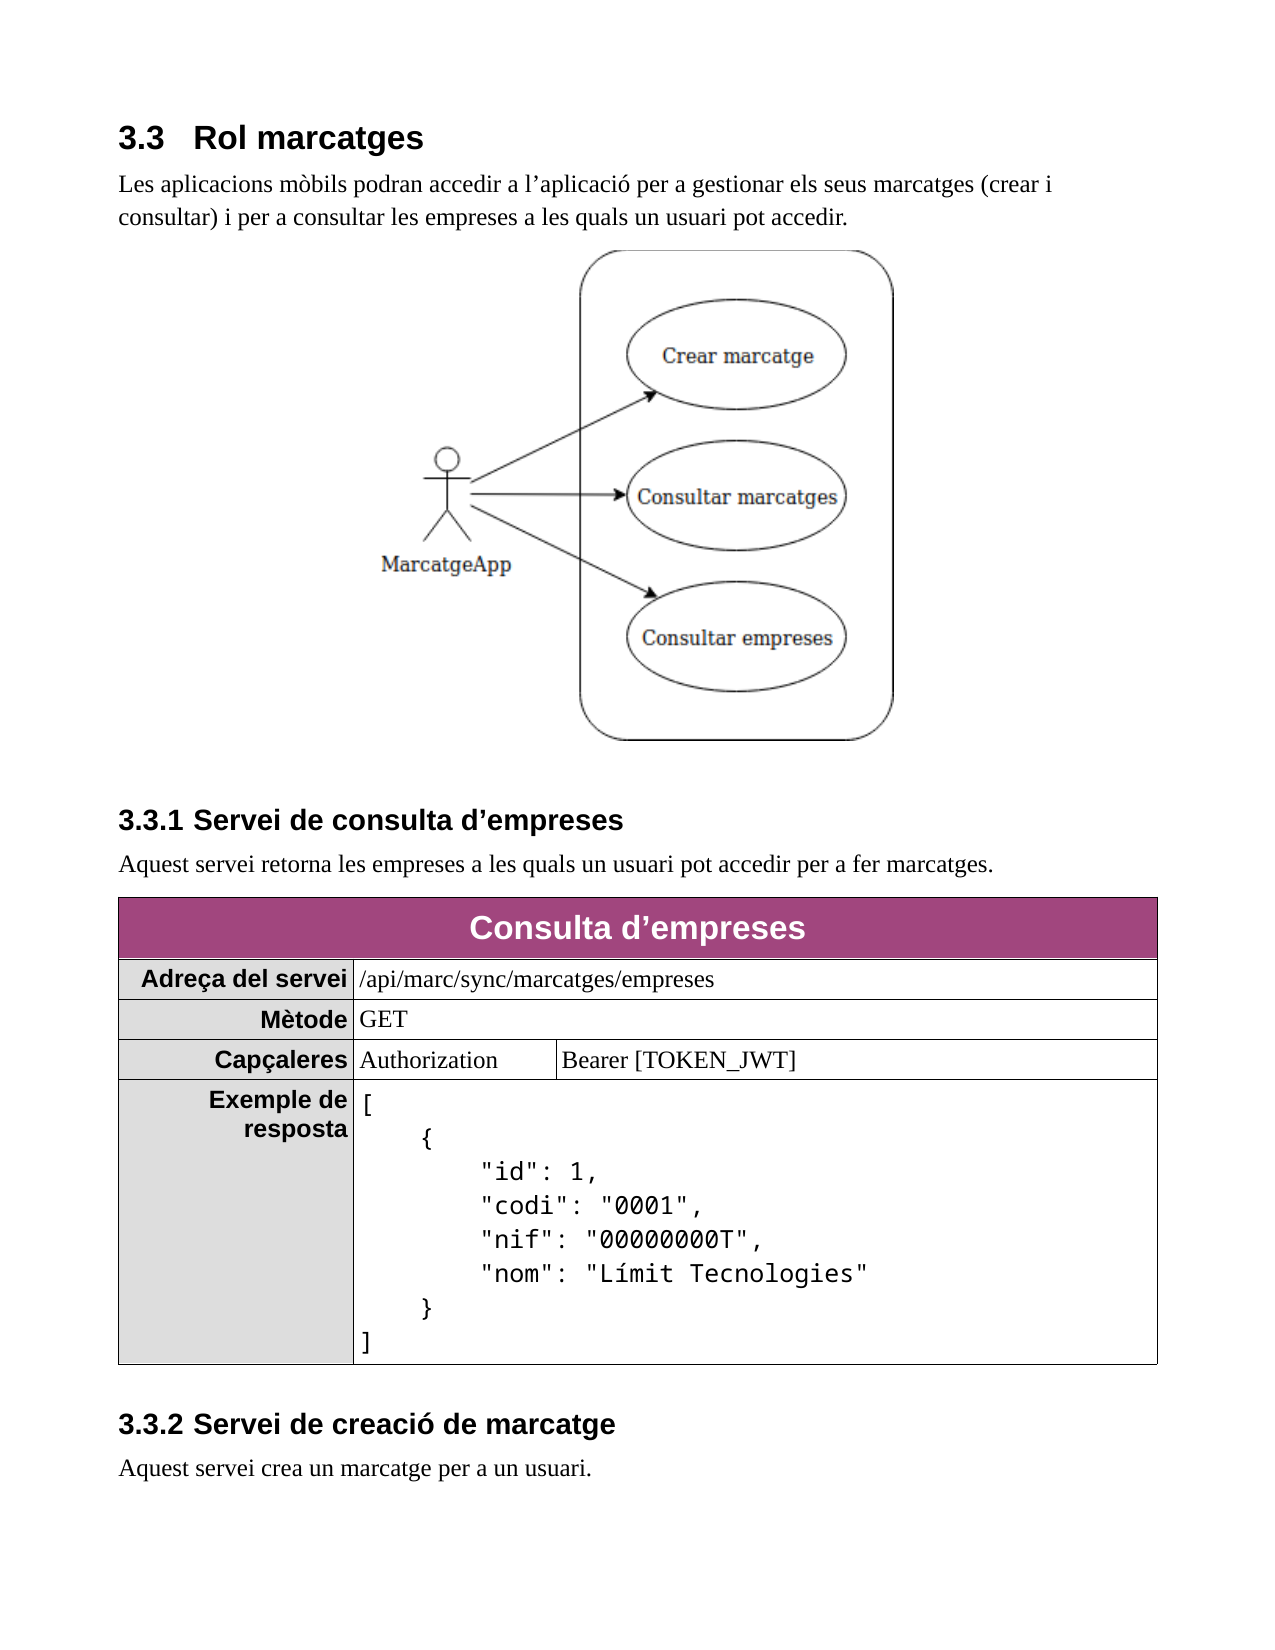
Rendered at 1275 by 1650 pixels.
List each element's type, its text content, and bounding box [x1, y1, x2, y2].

table_cell Mètode [119, 1000, 353, 1039]
text Aquest servei crea un marcatge per a un usuari. [118, 1453, 1157, 1482]
subtitle Rol marcatges [118, 118, 1157, 157]
table_cell Exemple de resposta [119, 1080, 353, 1363]
subtitle Servei de creació de marcatge [118, 1407, 1157, 1441]
table_cell Adreça del servei [119, 960, 353, 999]
table_cell Authorization [354, 1040, 556, 1079]
text Aquest servei retorna les empreses a les quals un usuari pot accedir per a fer marcatges. [118, 849, 1157, 878]
table_cell [ { "id": 1, "codi": "0001", "nif": "00000000T", "nom": "Límit Tecnologies" } ] [354, 1080, 1157, 1363]
table_cell GET [354, 1000, 1157, 1039]
table_cell /api/marc/sync/marcatges/empreses [354, 960, 1157, 999]
table_header Consulta d’empreses [119, 898, 1157, 958]
table_cell Capçaleres [119, 1040, 353, 1079]
table_cell Bearer [TOKEN_JWT] [557, 1040, 1157, 1079]
subtitle Servei de consulta d’empreses [118, 803, 1157, 836]
picture [381, 250, 894, 741]
text Les aplicacions mòbils podran accedir a l’aplicació per a gestionar els seus marcatges (crear i consultar) i per a consultar les empreses a les quals un usuari pot accedir. [118, 169, 1157, 231]
